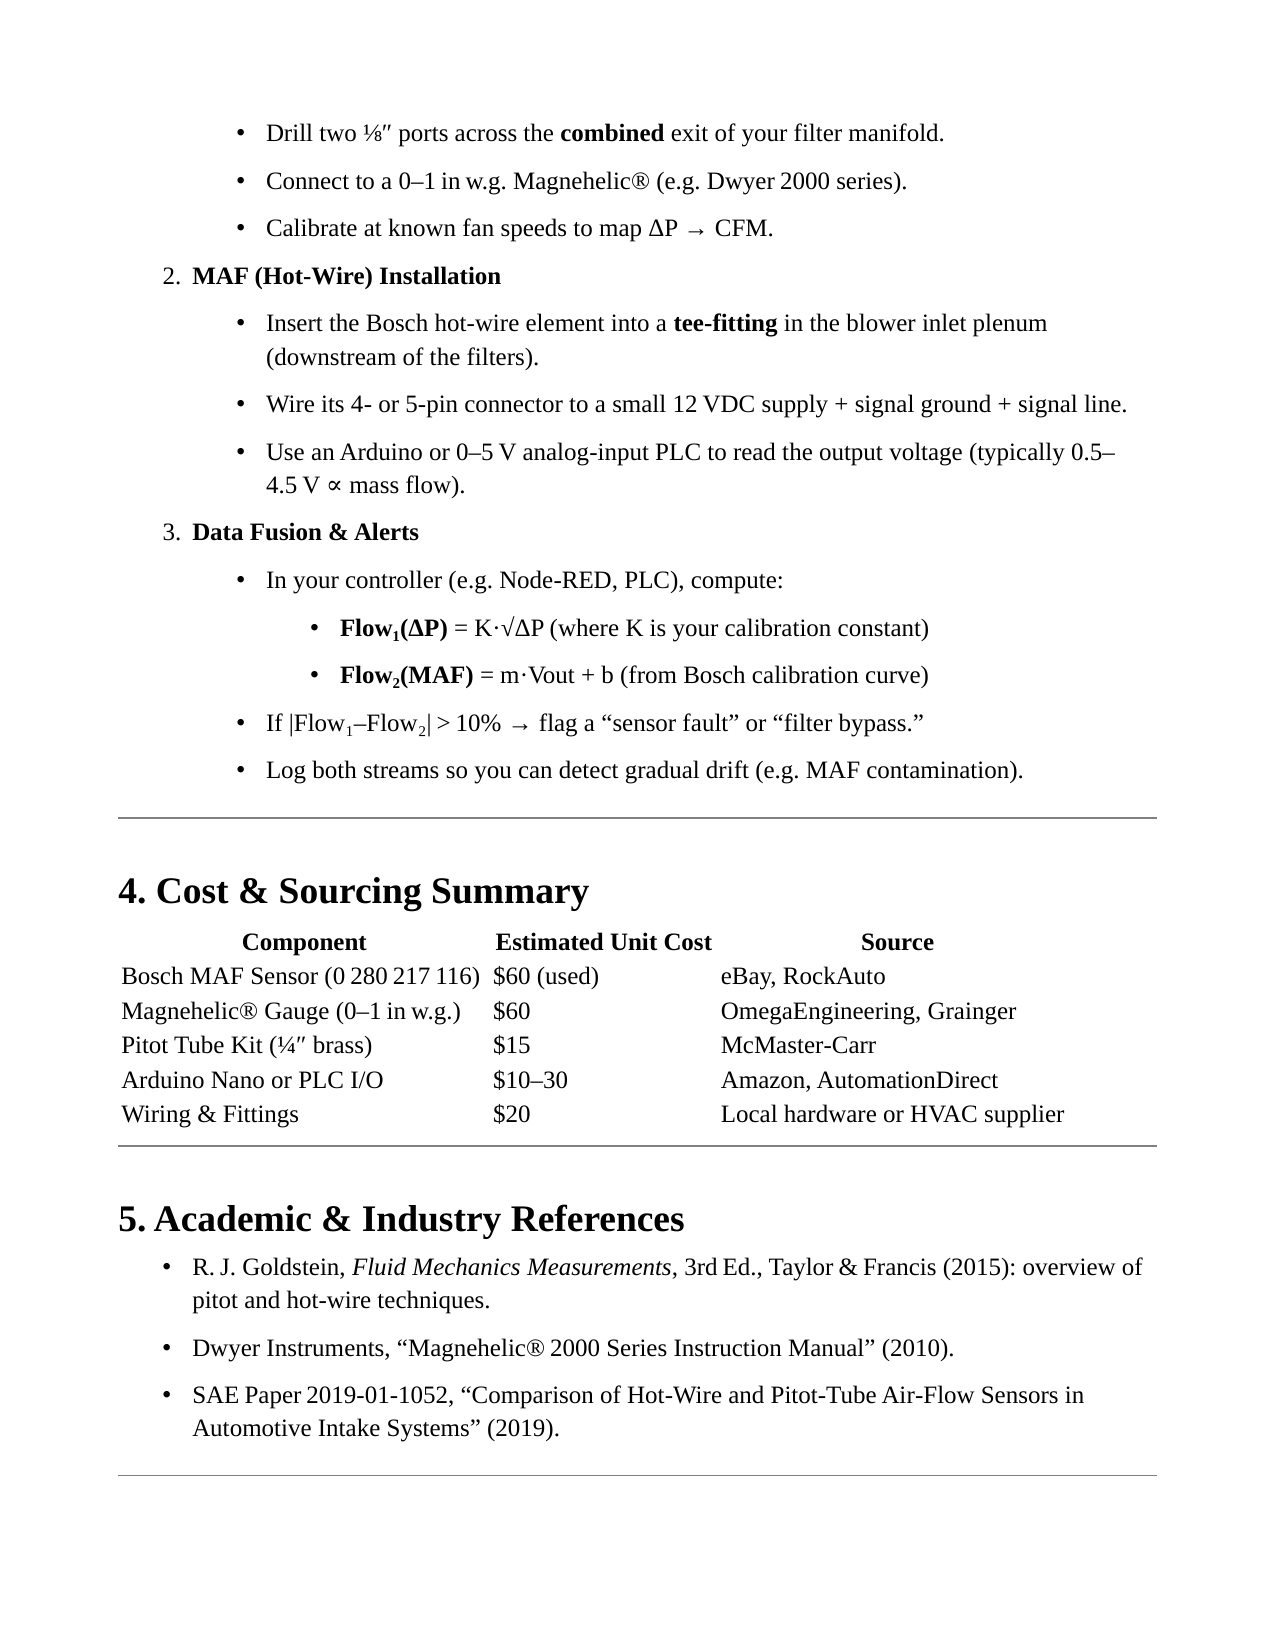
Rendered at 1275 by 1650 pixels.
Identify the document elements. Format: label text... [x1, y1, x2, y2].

list In your controller (e.g. Node‑RED, PLC), compute: [236, 565, 1157, 594]
list Log both streams so you can detect gradual drift (e.g. MAF contamination). [236, 755, 1157, 784]
table_cell eBay, RockAuto [718, 958, 1077, 993]
list MAF (Hot‑Wire) Installation [162, 261, 1157, 290]
list Wire its 4‑ or 5‑pin connector to a small 12 VDC supply + signal ground + signal line. [236, 389, 1157, 418]
table_cell $15 [490, 1028, 718, 1062]
subtitle 4. Cost & Sourcing Summary [118, 868, 1157, 911]
table_cell Amazon, AutomationDirect [718, 1062, 1077, 1097]
table_cell $60 (used) [490, 958, 718, 993]
list Calibrate at known fan speeds to map ΔP → CFM. [236, 213, 1157, 242]
list SAE Paper 2019‑01‑1052, “Comparison of Hot‑Wire and Pitot‐Tube Air‑Flow Sensors in Automotive Intake Systems” (2019). [162, 1380, 1157, 1442]
list Flow₁(ΔP) = K·√ΔP (where K is your calibration constant) [310, 613, 1157, 641]
table_cell Arduino Nano or PLC I/O [118, 1062, 490, 1097]
list Dwyer Instruments, “Magnehelic® 2000 Series Instruction Manual” (2010). [162, 1333, 1157, 1361]
subtitle 5. Academic & Industry References [118, 1196, 1157, 1239]
list R. J. Goldstein, Fluid Mechanics Measurements, 3rd Ed., Taylor & Francis (2015): overview of pitot and hot‑wire techniques. [162, 1252, 1157, 1314]
list Use an Arduino or 0–5 V analog‑input PLC to read the output voltage (typically 0.5–4.5 V ∝ mass flow). [236, 437, 1157, 498]
list Drill two ⅛″ ports across the combined exit of your filter manifold. [236, 118, 1157, 147]
list Insert the Bosch hot‑wire element into a tee‑fitting in the blower inlet plenum (downstream of the filters). [236, 308, 1157, 370]
table_cell $10–30 [490, 1062, 718, 1097]
table_cell Wiring & Fittings [118, 1097, 490, 1131]
table_cell OmegaEngineering, Grainger [718, 993, 1077, 1027]
table_cell $60 [490, 993, 718, 1027]
table_cell Bosch MAF Sensor (0 280 217 116) [118, 958, 490, 993]
list Connect to a 0–1 in w.g. Magnehelic® (e.g. Dwyer 2000 series). [236, 166, 1157, 194]
list Flow₂(MAF) = m·Vout + b (from Bosch calibration curve) [310, 660, 1157, 689]
table_cell Pitot Tube Kit (¼″ brass) [118, 1028, 490, 1062]
list Data Fusion & Alerts [162, 517, 1157, 546]
table_cell Local hardware or HVAC supplier [718, 1097, 1077, 1131]
table_cell McMaster‑Carr [718, 1028, 1077, 1062]
table_header Estimated Unit Cost [490, 924, 718, 958]
list If |Flow₁–Flow₂| > 10% → flag a “sensor fault” or “filter bypass.” [236, 708, 1157, 737]
table_cell Magnehelic® Gauge (0–1 in w.g.) [118, 993, 490, 1027]
table_header Component [118, 924, 490, 958]
table_header Source [718, 924, 1077, 958]
table_cell $20 [490, 1097, 718, 1131]
